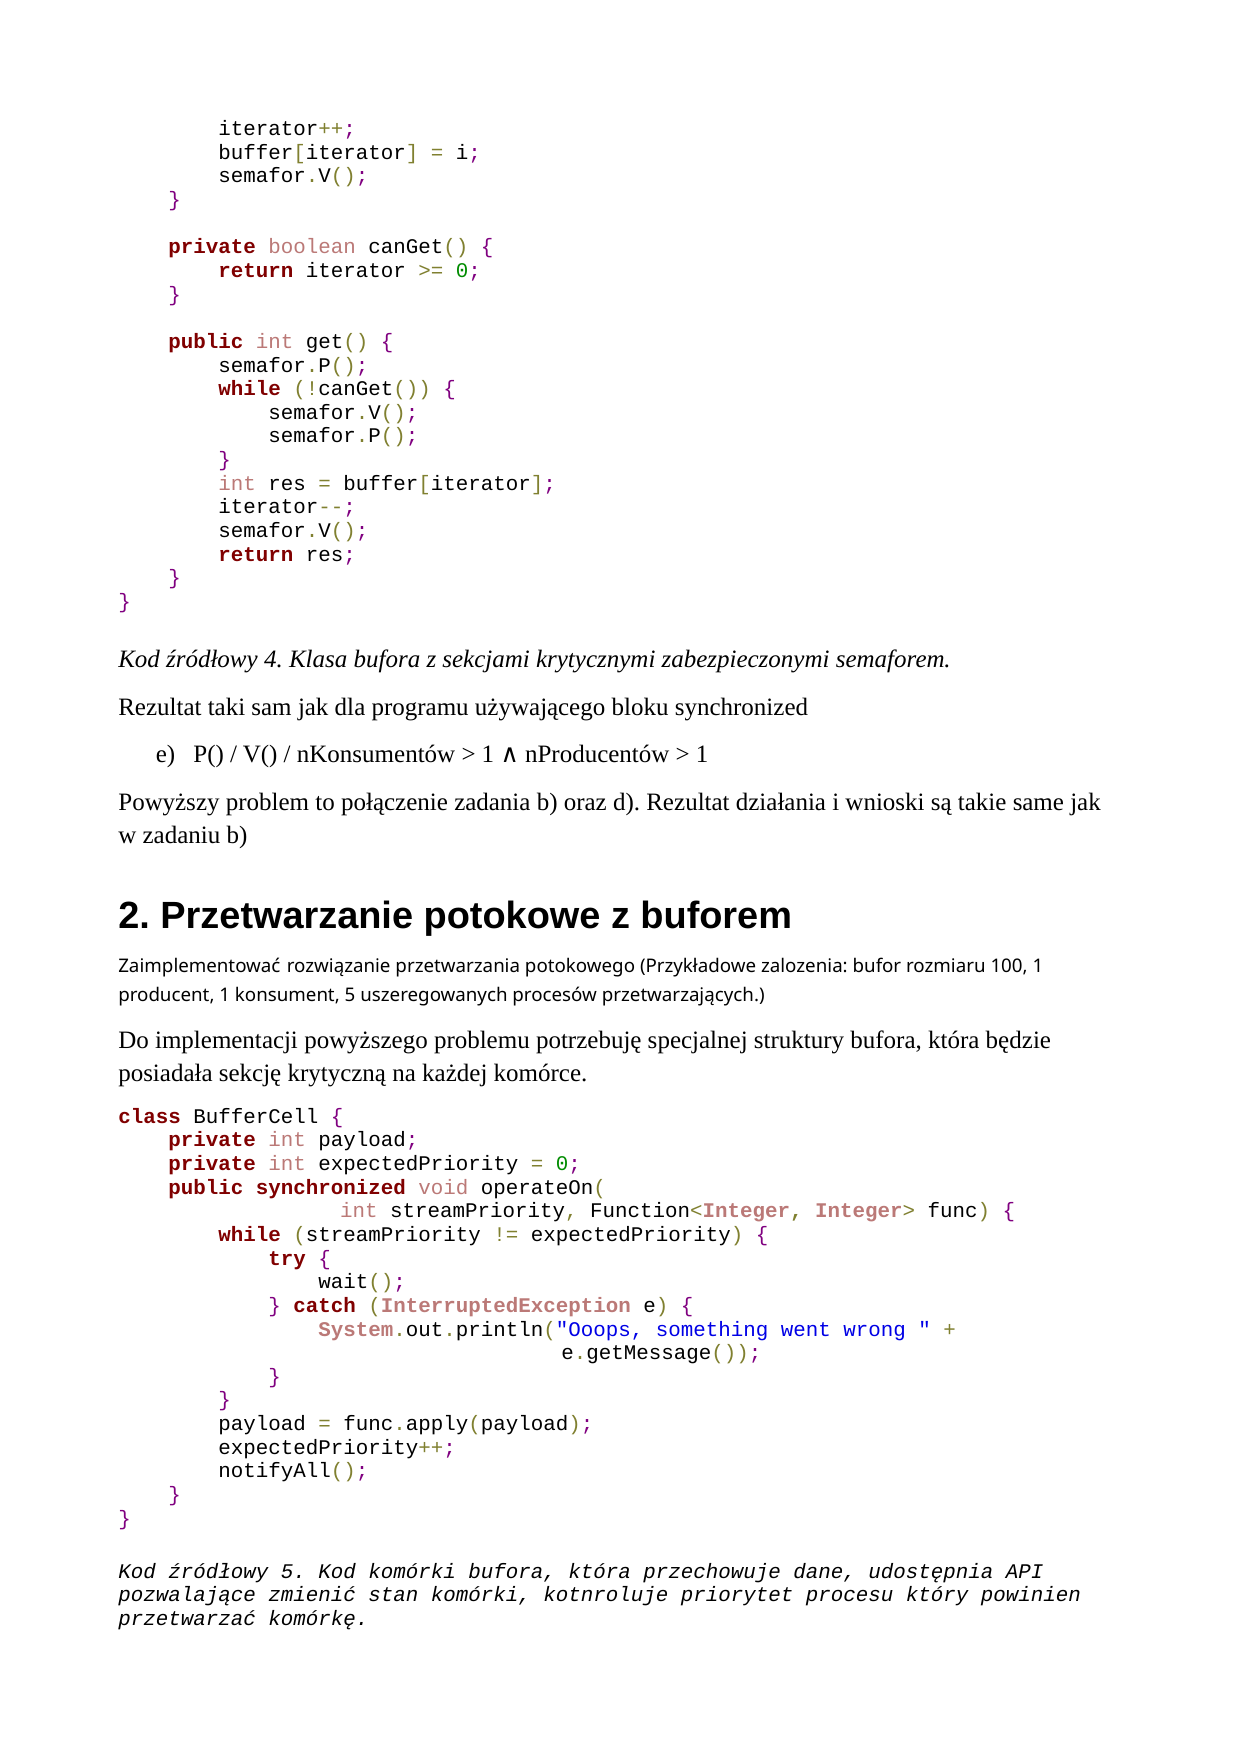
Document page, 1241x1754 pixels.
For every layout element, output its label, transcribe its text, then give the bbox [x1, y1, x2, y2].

text Rezultat taki sam jak dla programu używającego bloku synchronized [118, 692, 1122, 721]
text try { [118, 1248, 1122, 1271]
text int res = buffer[iterator]; [118, 473, 1122, 496]
text } [118, 189, 1122, 213]
text Do implementacji powyższego problemu potrzebuję specjalnej struktury bufora, która będzie posiadała sekcję krytyczną na każdej komórce. [118, 1025, 1122, 1087]
text expectedPriority++; [118, 1437, 1122, 1460]
text semafor.V(); [118, 402, 1122, 426]
text } catch (InterruptedException e) { [118, 1295, 1122, 1318]
text private int expectedPriority = 0; [118, 1153, 1122, 1177]
text semafor.V(); [118, 165, 1122, 189]
list P() / V() / nKonsumentów > 1 ∧ nProducentów > 1 [156, 739, 1122, 768]
text } [118, 591, 1122, 615]
subtitle 2. Przetwarzanie potokowe z buforem [118, 893, 1122, 936]
text semafor.P(); [118, 426, 1122, 449]
text payload = func.apply(payload); [118, 1413, 1122, 1437]
text buffer[iterator] = i; [118, 142, 1122, 165]
text } [118, 1508, 1122, 1531]
text } [118, 567, 1122, 591]
text semafor.P(); [118, 354, 1122, 378]
text return iterator >= 0; [118, 260, 1122, 284]
text class BufferCell { [118, 1106, 1122, 1129]
text } [118, 449, 1122, 473]
text Zaimplementować rozwiązanie przetwarzania potokowego (Przykładowe zalozenia: bufor rozmiaru 100, 1 producent, 1 konsument, 5 uszeregowanych procesów przetwarzających.) [118, 949, 1122, 1007]
text } [118, 1366, 1122, 1389]
text Powyższy problem to połączenie zadania b) oraz d). Rezultat działania i wnioski są takie same jak w zadaniu b) [118, 787, 1122, 849]
text notifyAll(); [118, 1460, 1122, 1484]
text iterator--; [118, 496, 1122, 520]
text private boolean canGet() { [118, 236, 1122, 260]
text public int get() { [118, 331, 1122, 354]
text } [118, 284, 1122, 307]
text System.out.println("Ooops, something went wrong " + e.getMessage()); [118, 1318, 1122, 1366]
text Kod źródłowy 5. Kod komórki bufora, która przechowuje dane, udostępnia API pozwalające zmienić stan komórki, kotnroluje priorytet procesu który powinien przetwarzać komórkę. [118, 1561, 1122, 1632]
text int streamPriority, Function<Integer, Integer> func) { [118, 1200, 1122, 1224]
text semafor.V(); [118, 520, 1122, 544]
text } [118, 1389, 1122, 1413]
text while (streamPriority != expectedPriority) { [118, 1224, 1122, 1248]
text public synchronized void operateOn( [118, 1177, 1122, 1200]
text while (!canGet()) { [118, 378, 1122, 402]
text iterator++; [118, 118, 1122, 142]
text wait(); [118, 1271, 1122, 1295]
text private int payload; [118, 1129, 1122, 1153]
text return res; [118, 544, 1122, 567]
text Kod źródłowy 4. Klasa bufora z sekcjami krytycznymi zabezpieczonymi semaforem. [118, 644, 1122, 673]
text } [118, 1484, 1122, 1508]
